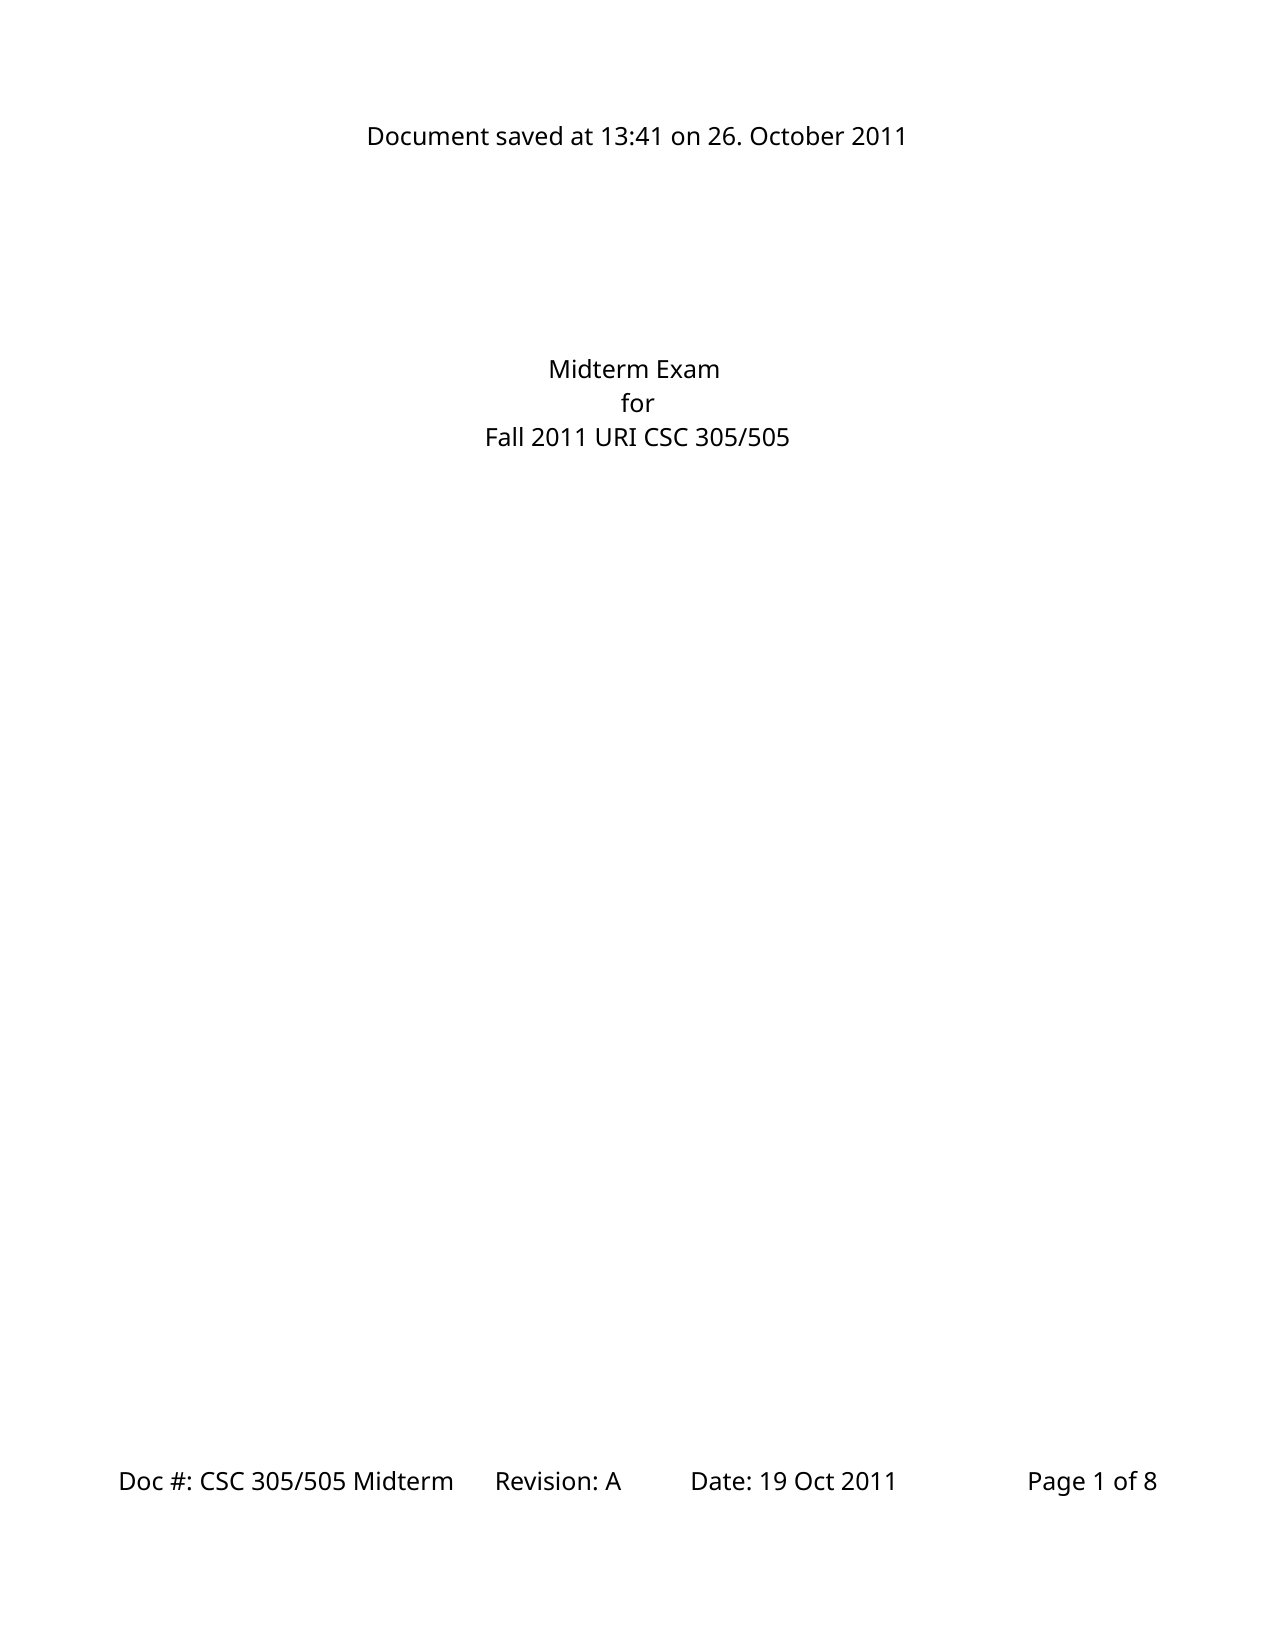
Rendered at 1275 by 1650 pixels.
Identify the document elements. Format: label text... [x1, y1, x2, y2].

text Fall 2011 URI CSC 305/505 [118, 420, 1157, 454]
text Midterm Exam [118, 352, 1157, 386]
text for [118, 386, 1157, 420]
